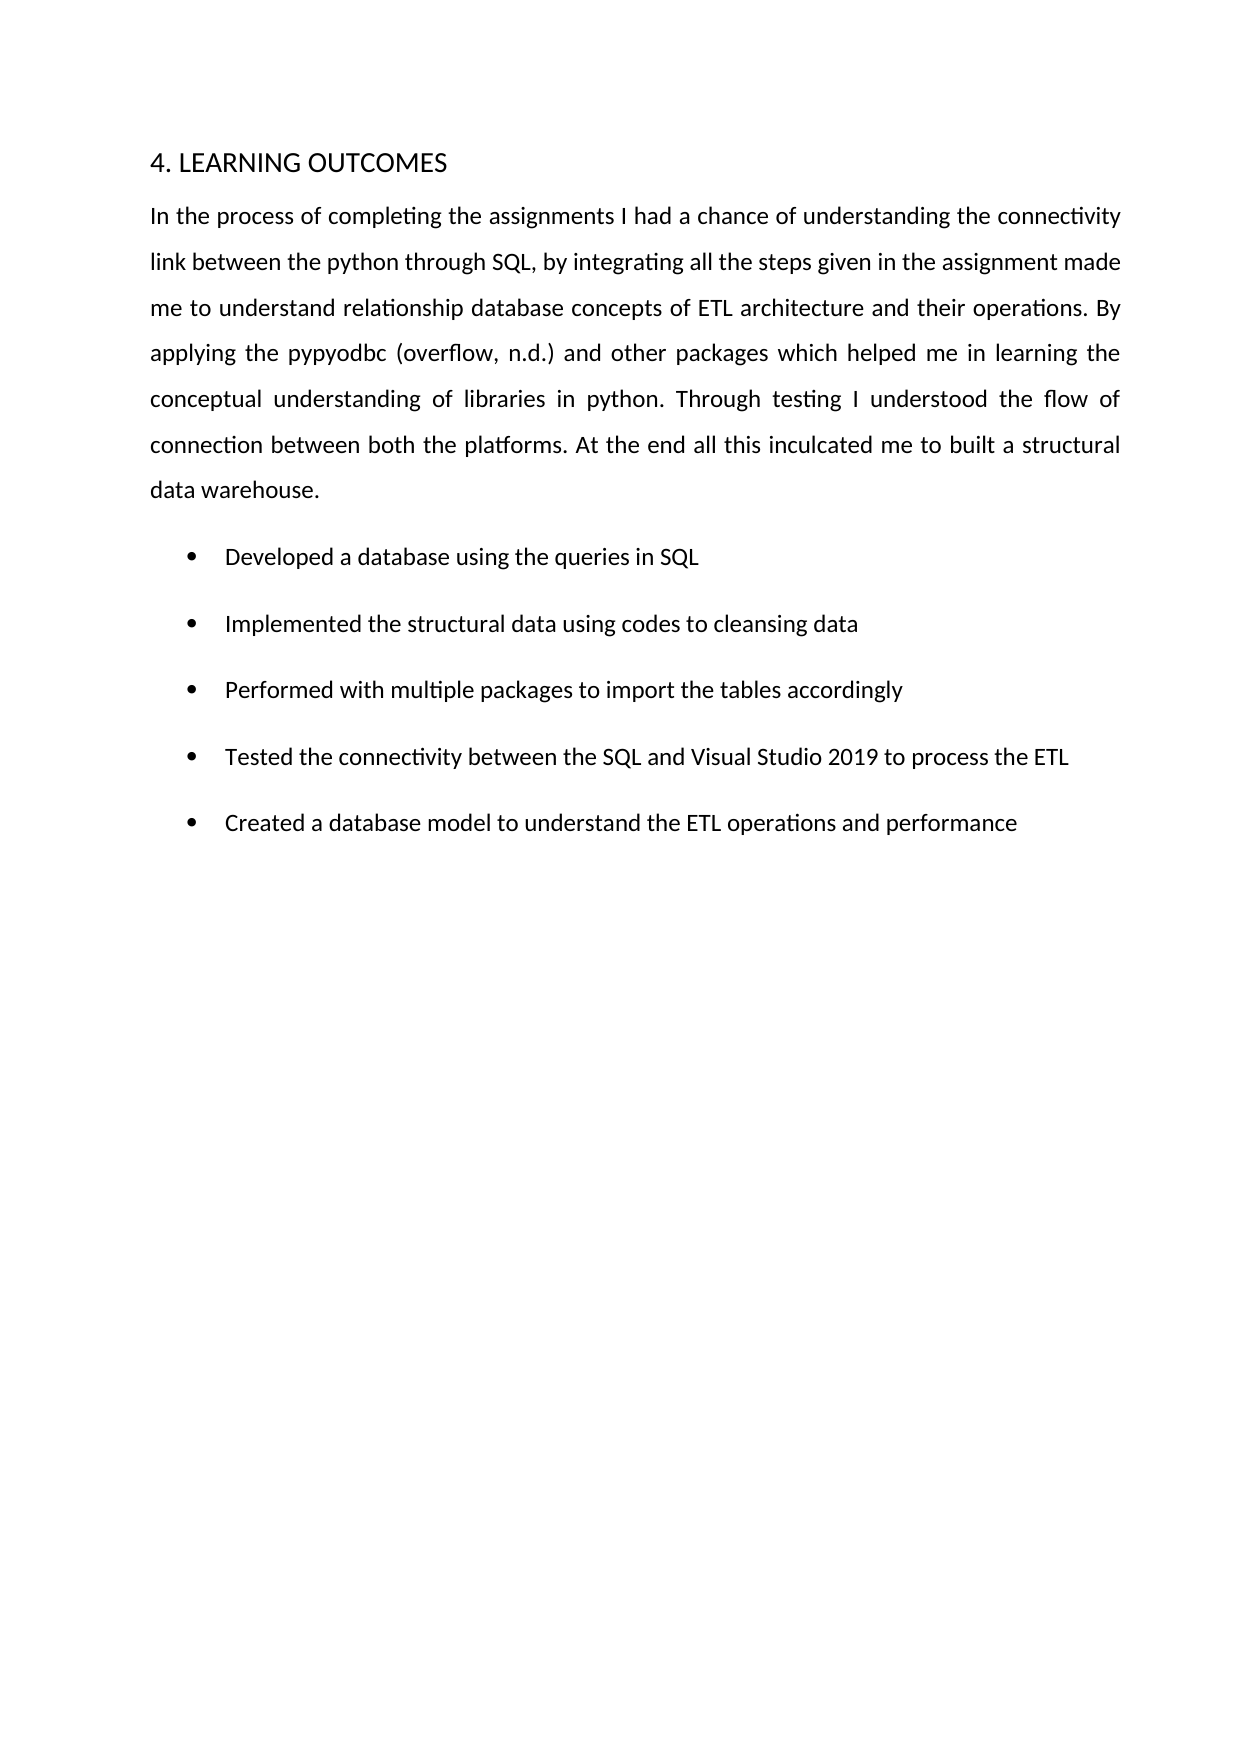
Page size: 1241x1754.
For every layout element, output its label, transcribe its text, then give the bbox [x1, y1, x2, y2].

list Developed a database using the queries in SQL [187, 541, 1122, 572]
list Created a database model to understand the ETL operations and performance [187, 807, 1122, 838]
text 4. LEARNING OUTCOMES [150, 144, 1122, 179]
list Tested the connectivity between the SQL and Visual Studio 2019 to process the ETL [187, 741, 1122, 771]
list Implemented the structural data using codes to cleansing data [187, 608, 1122, 638]
text In the process of completing the assignments I had a chance of understanding the connectivity link between the python through SQL, by integrating all the steps given in the assignment made me to understand relationship database concepts of ETL architecture and their operations. By applying the pypyodbc (overflow, n.d.) and other packages which helped me in learning the conceptual understanding of libraries in python. Through testing I understood the flow of connection between both the platforms. At the end all this inculcated me to built a structural data warehouse. [150, 200, 1122, 505]
list Performed with multiple packages to import the tables accordingly [187, 674, 1122, 705]
